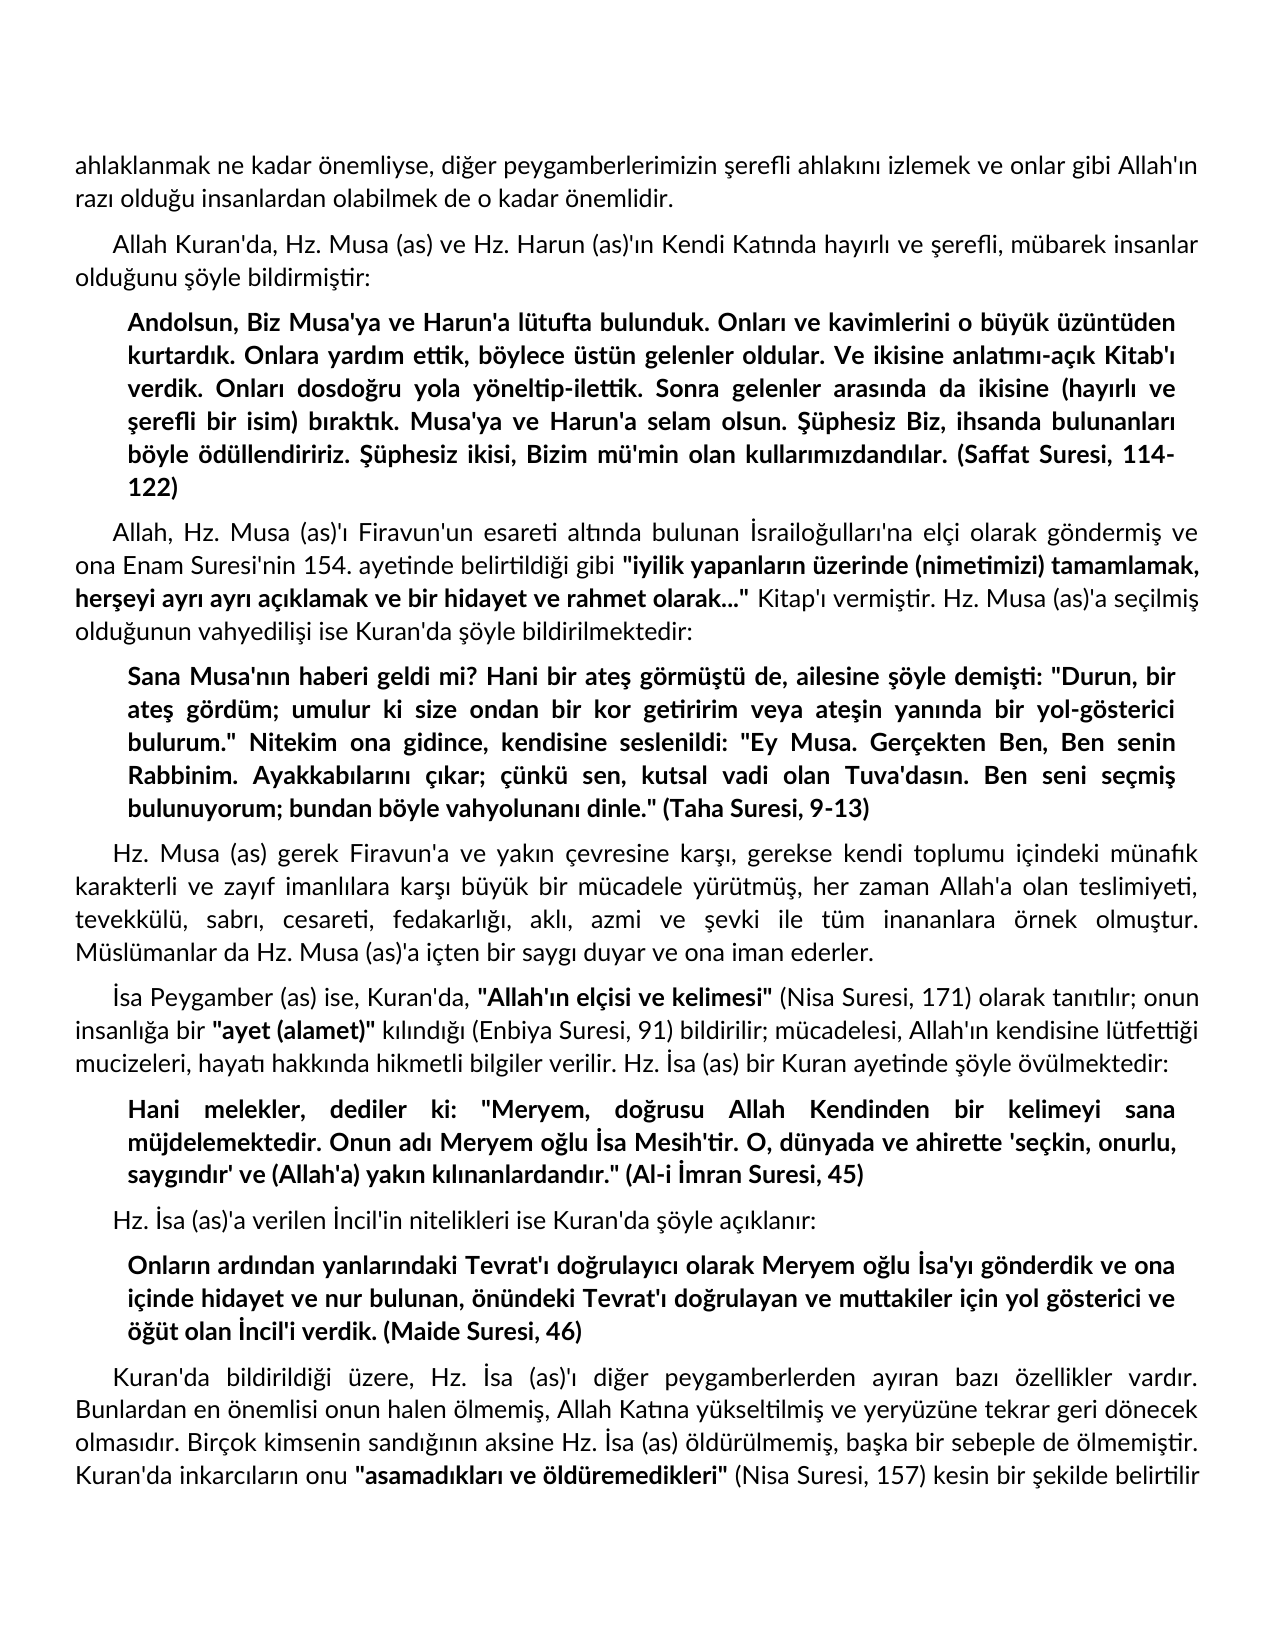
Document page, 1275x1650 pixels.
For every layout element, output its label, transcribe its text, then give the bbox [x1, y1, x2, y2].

text Andolsun, Biz Musa'ya ve Harun'a lütufta bulunduk. Onları ve kavimlerini o büyük üzüntüden kurtardık. Onlara yardım ettik, böylece üstün gelenler oldular. Ve ikisine anlatımı-açık Kitab'ı verdik. Onları dosdoğru yola yöneltip-ilettik. Sonra gelenler arasında da ikisine (hayırlı ve şerefli bir isim) bıraktık. Musa'ya ve Harun'a selam olsun. Şüphesiz Biz, ihsanda bulunanları böyle ödüllendiririz. Şüphesiz ikisi, Bizim mü'min olan kullarımızdandılar. (Saffat Suresi, 114-122) [127, 307, 1177, 501]
text Onların ardından yanlarındaki Tevrat'ı doğrulayıcı olarak Meryem oğlu İsa'yı gönderdik ve ona içinde hidayet ve nur bulunan, önündeki Tevrat'ı doğrulayan ve muttakiler için yol gösterici ve öğüt olan İncil'i verdik. (Maide Suresi, 46) [127, 1250, 1177, 1346]
text ahlaklanmak ne kadar önemliyse, diğer peygamberlerimizin şerefli ahlakını izlemek ve onlar gibi Allah'ın razı olduğu insanlardan olabilmek de o kadar önemlidir. [75, 150, 1200, 213]
text Allah Kuran'da, Hz. Musa (as) ve Hz. Harun (as)'ın Kendi Katında hayırlı ve şerefli, mübarek insanlar olduğunu şöyle bildirmiştir: [75, 228, 1200, 291]
text Allah, Hz. Musa (as)'ı Firavun'un esareti altında bulunan İsrailoğulları'na elçi olarak göndermiş ve ona Enam Suresi'nin 154. ayetinde belirtildiği gibi "iyilik yapanların üzerinde (nimetimizi) tamamlamak, herşeyi ayrı ayrı açıklamak ve bir hidayet ve rahmet olarak..." Kitap'ı vermiştir. Hz. Musa (as)'a seçilmiş olduğunun vahyedilişi ise Kuran'da şöyle bildirilmektedir: [75, 517, 1200, 645]
text İsa Peygamber (as) ise, Kuran'da, "Allah'ın elçisi ve kelimesi" (Nisa Suresi, 171) olarak tanıtılır; onun insanlığa bir "ayet (alamet)" kılındığı (Enbiya Suresi, 91) bildirilir; mücadelesi, Allah'ın kendisine lütfettiği mucizeleri, hayatı hakkında hikmetli bilgiler verilir. Hz. İsa (as) bir Kuran ayetinde şöyle övülmektedir: [75, 982, 1200, 1078]
text Kuran'da bildirildiği üzere, Hz. İsa (as)'ı diğer peygamberlerden ayıran bazı özellikler vardır. Bunlardan en önemlisi onun halen ölmemiş, Allah Katına yükseltilmiş ve yeryüzüne tekrar geri dönecek olmasıdır. Birçok kimsenin sandığının aksine Hz. İsa (as) öldürülmemiş, başka bir sebeple de ölmemiştir. Kuran'da inkarcıların onu "asamadıkları ve öldüremedikleri" (Nisa Suresi, 157) kesin bir şekilde belirtilir [75, 1361, 1200, 1490]
text Sana Musa'nın haberi geldi mi? Hani bir ateş görmüştü de, ailesine şöyle demişti: "Durun, bir ateş gördüm; umulur ki size ondan bir kor getiririm veya ateşin yanında bir yol-gösterici bulurum." Nitekim ona gidince, kendisine seslenildi: "Ey Musa. Gerçekten Ben, Ben senin Rabbinim. Ayakkabılarını çıkar; çünkü sen, kutsal vadi olan Tuva'dasın. Ben seni seçmiş bulunuyorum; bundan böyle vahyolunanı dinle." (Taha Suresi, 9-13) [127, 661, 1177, 822]
text Hz. Musa (as) gerek Firavun'a ve yakın çevresine karşı, gerekse kendi toplumu içindeki münafık karakterli ve zayıf imanlılara karşı büyük bir mücadele yürütmüş, her zaman Allah'a olan teslimiyeti, tevekkülü, sabrı, cesareti, fedakarlığı, aklı, azmi ve şevki ile tüm inananlara örnek olmuştur. Müslümanlar da Hz. Musa (as)'a içten bir saygı duyar ve ona iman ederler. [75, 838, 1200, 967]
text Hz. İsa (as)'a verilen İncil'in nitelikleri ise Kuran'da şöyle açıklanır: [75, 1204, 1200, 1234]
text Hani melekler, dediler ki: "Meryem, doğrusu Allah Kendinden bir kelimeyi sana müjdelemektedir. Onun adı Meryem oğlu İsa Mesih'tir. O, dünyada ve ahirette 'seçkin, onurlu, saygındır' ve (Allah'a) yakın kılınanlardandır." (Al-i İmran Suresi, 45) [127, 1093, 1177, 1189]
